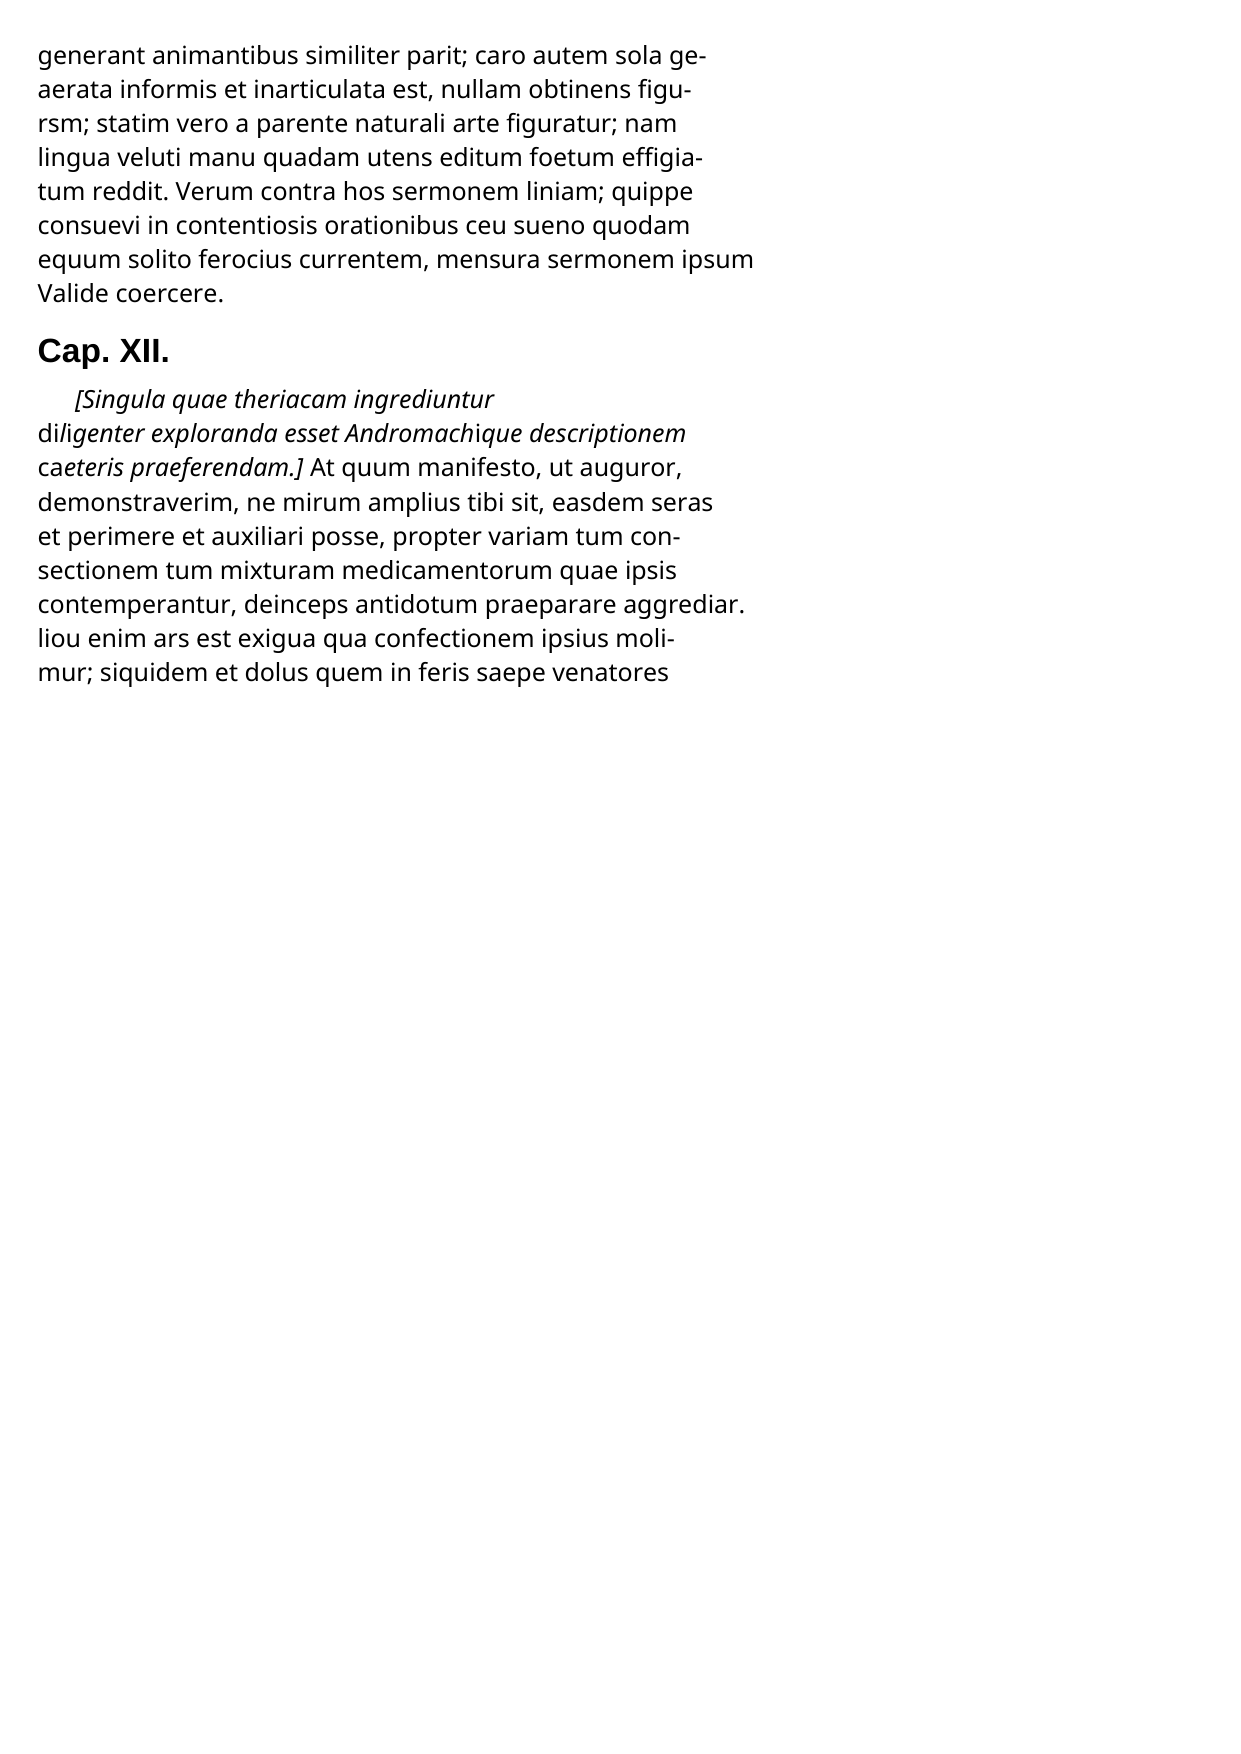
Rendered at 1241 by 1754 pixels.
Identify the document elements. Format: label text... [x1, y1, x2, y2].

subtitle Cap. XII. [37, 331, 1203, 369]
text [Singula quae theriacam ingrediuntur diligenter exploranda esset Andromachique descriptionem caeteris praeferendam.] At quum manifesto, ut auguror, demonstraverim, ne mirum amplius tibi sit, easdem seras et perimere et auxiliari posse, propter variam tum con- sectionem tum mixturam medicamentorum quae ipsis contemperantur, deinceps antidotum praeparare aggrediar. liou enim ars est exigua qua confectionem ipsius moli- mur; siquidem et dolus quem in feris saepe venatores [37, 382, 1203, 688]
text generant animantibus similiter parit; caro autem sola ge- aerata informis et inarticulata est, nullam obtinens figu- rsm; statim vero a parente naturali arte figuratur; nam lingua veluti manu quadam utens editum foetum effigia- tum reddit. Verum contra hos sermonem liniam; quippe consuevi in contentiosis orationibus ceu sueno quodam equum solito ferocius currentem, mensura sermonem ipsum Valide coercere. [37, 37, 1203, 310]
